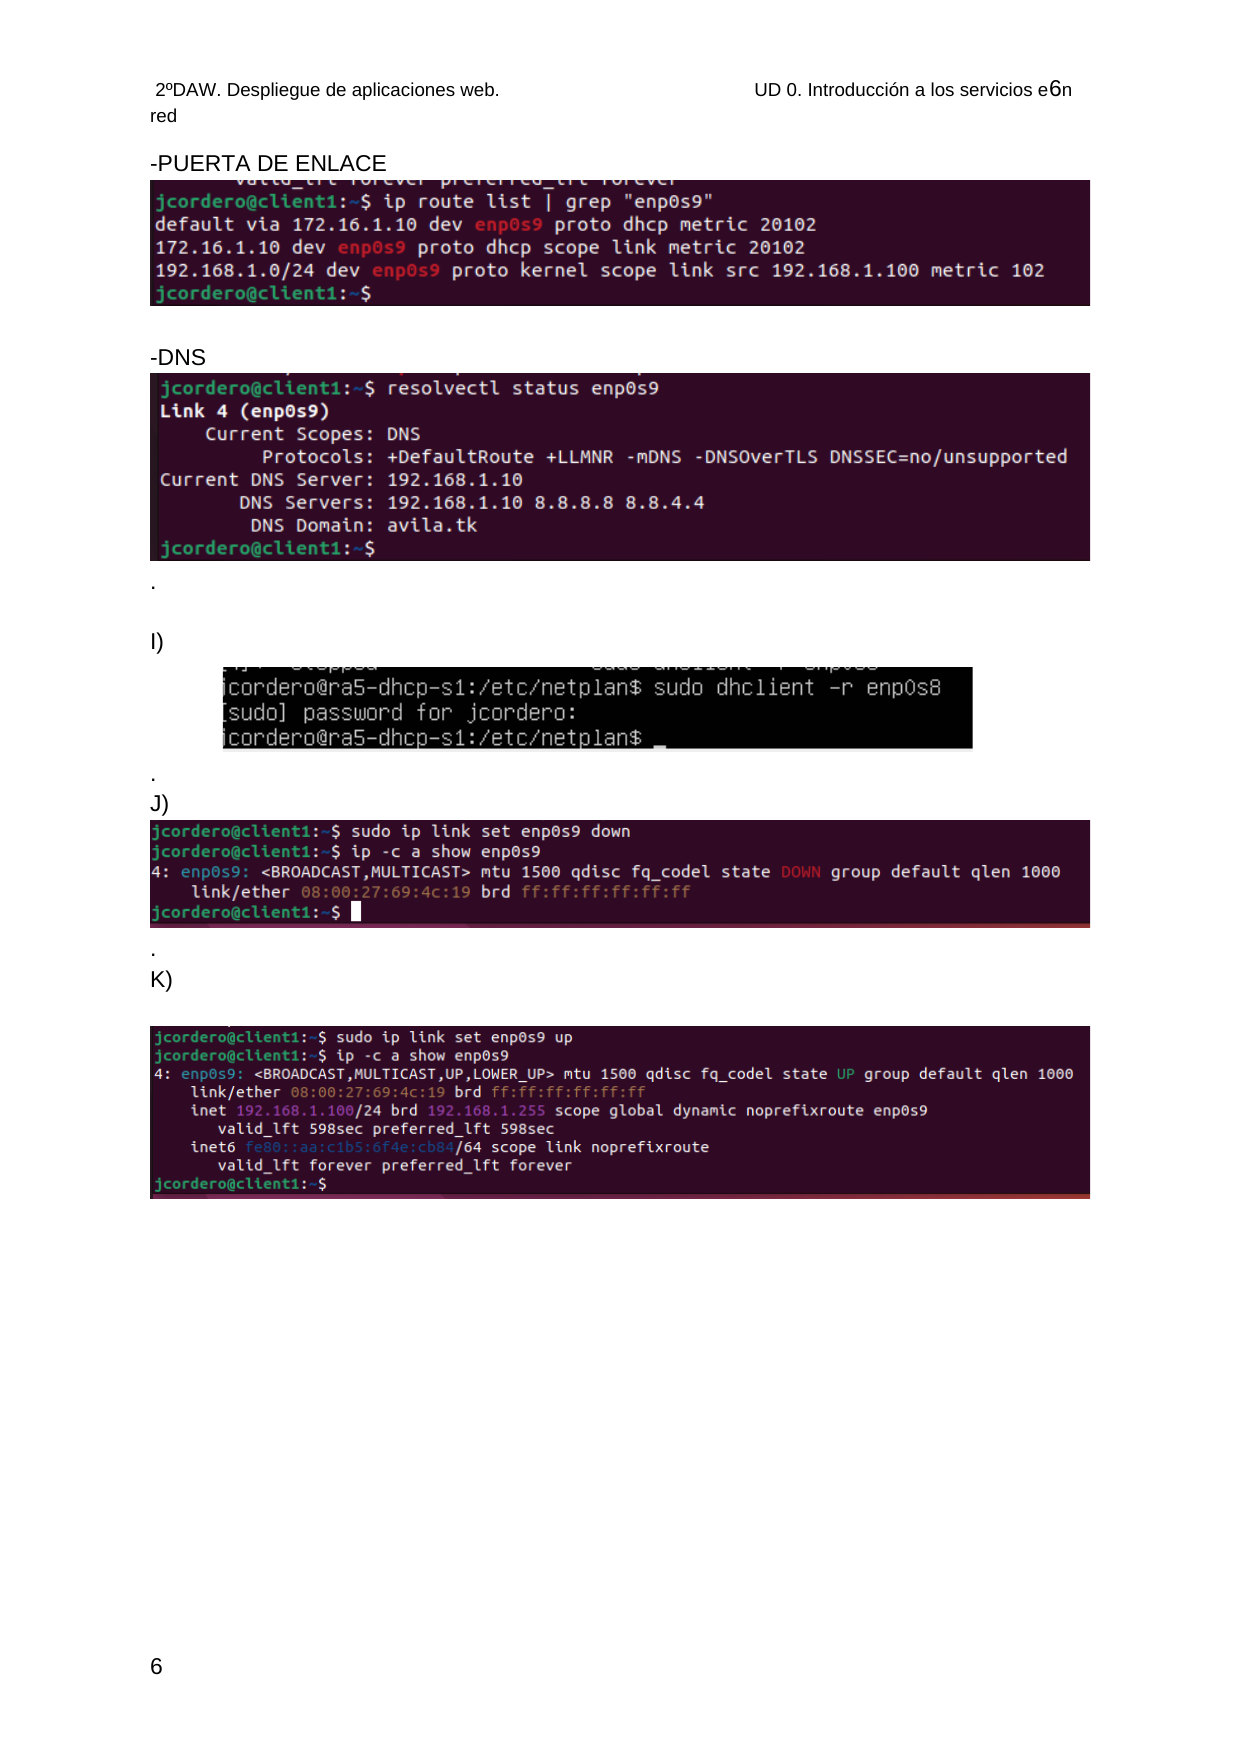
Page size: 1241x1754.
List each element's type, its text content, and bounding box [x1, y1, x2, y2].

picture [150, 373, 1091, 561]
picture [150, 820, 1091, 928]
text . [150, 928, 1090, 962]
picture [222, 667, 973, 752]
text -PUERTA DE ENLACE [150, 150, 1090, 176]
text J) [150, 790, 1090, 816]
text I) [150, 628, 1090, 655]
picture [150, 1026, 1091, 1199]
text . [150, 561, 1090, 594]
text K) [150, 966, 1090, 992]
text -DNS [150, 343, 1090, 370]
picture [150, 180, 1091, 306]
text . [150, 658, 1090, 786]
